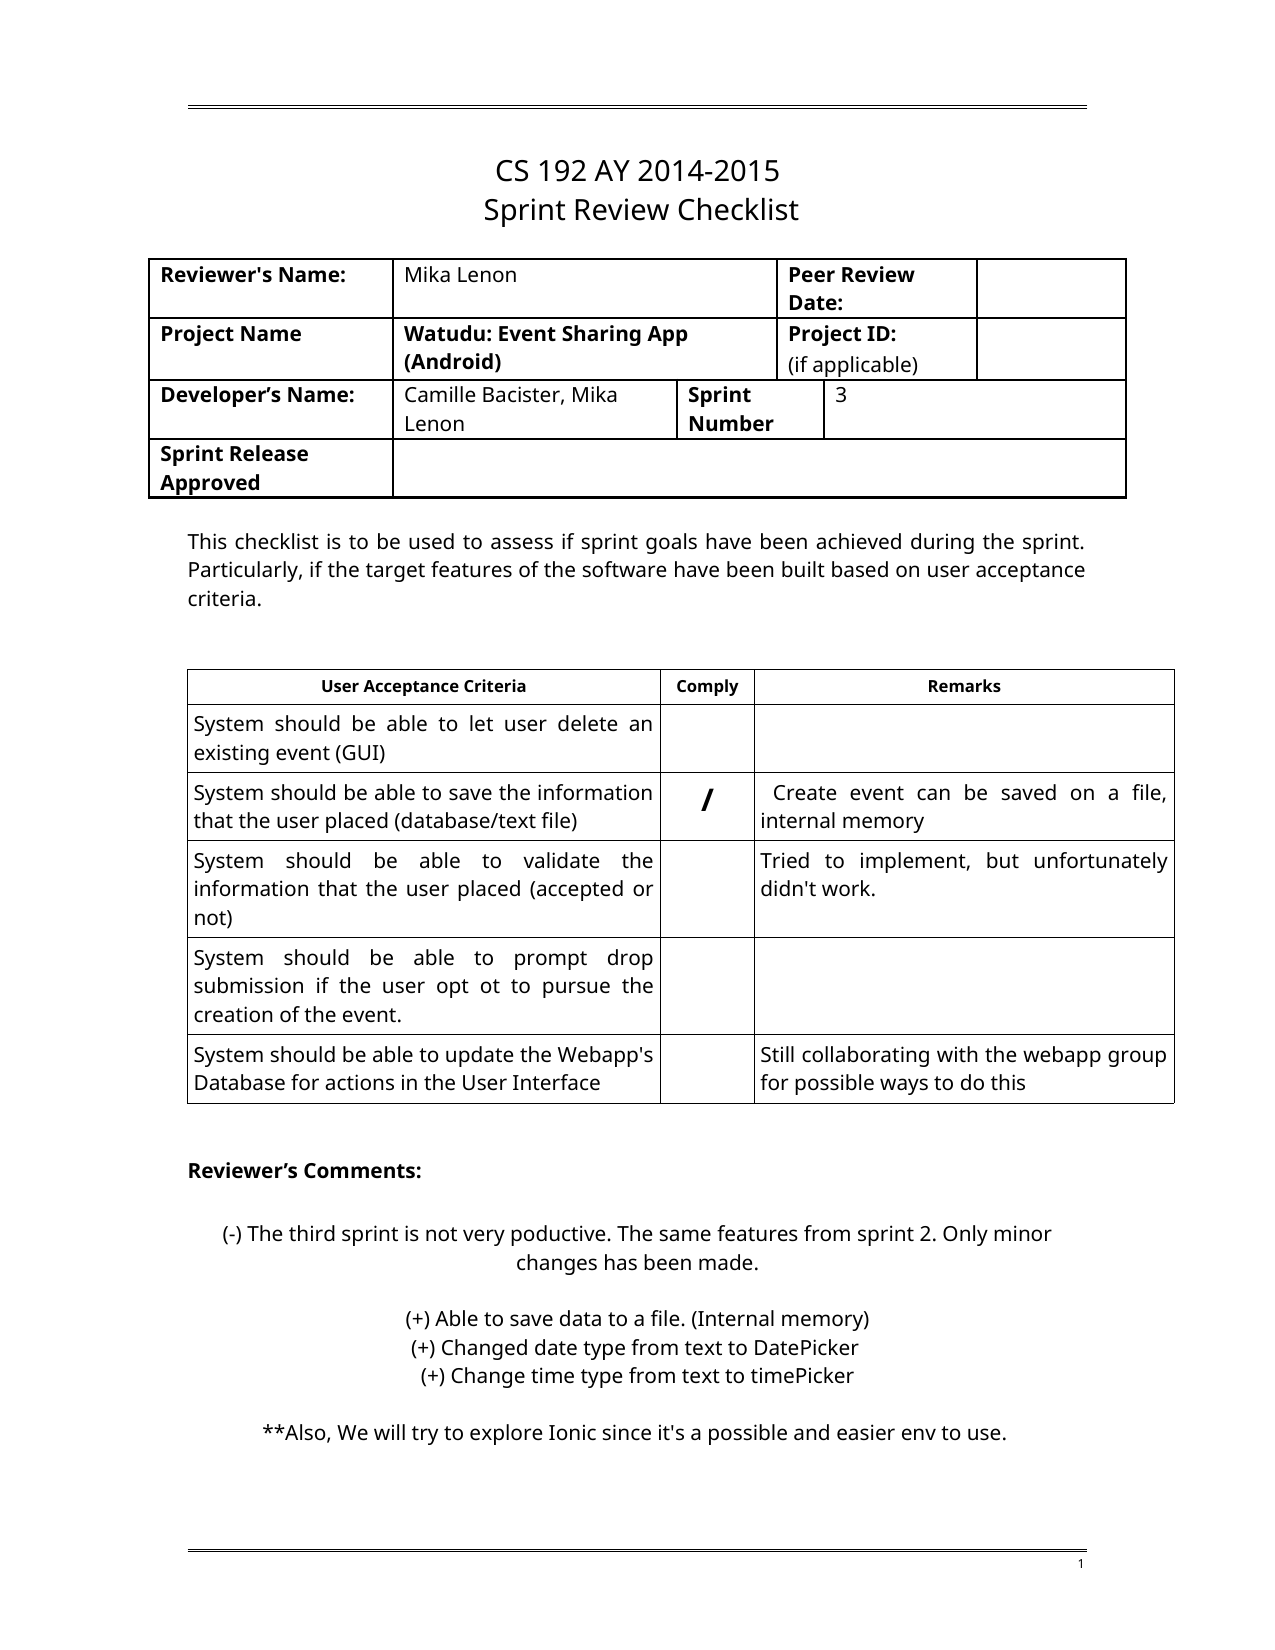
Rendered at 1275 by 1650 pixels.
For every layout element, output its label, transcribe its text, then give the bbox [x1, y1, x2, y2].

table_cell (if applicable) [778, 348, 976, 378]
text (+) Changed date type from text to DatePicker [187, 1333, 1087, 1361]
text (-) The third sprint is not very poductive. The same features from sprint 2. Only minor changes has been made. [187, 1219, 1087, 1276]
table_cell Camille Bacister, Mika Lenon [394, 381, 676, 437]
table_cell [978, 319, 1125, 378]
table_header Reviewer's Name: [150, 260, 392, 317]
table_cell System should be able to let user delete an existing event (GUI) [188, 705, 660, 772]
table_header User Acceptance Criteria [188, 670, 660, 703]
table_cell System should be able to prompt drop submission if the user opt ot to pursue the creation of the event. [188, 938, 660, 1034]
table_cell System should be able to update the Webapp's Database for actions in the User Interface [188, 1035, 660, 1102]
table_cell Sprint Number [678, 381, 823, 437]
subtitle Reviewer’s Comments: [187, 1156, 1087, 1213]
table_header [978, 260, 1125, 317]
text **Also, We will try to explore Ionic since it's a possible and easier env to use. [187, 1418, 1087, 1447]
text This checklist is to be used to assess if sprint goals have been achieved during the sprint. Particularly, if the target features of the software have been built based on user acceptance criteria. [187, 527, 1087, 612]
table_cell / [661, 773, 754, 840]
table_cell Create event can be saved on a file, internal memory [755, 773, 1174, 840]
text (+) Able to save data to a file. (Internal memory) [187, 1304, 1087, 1333]
table_cell [661, 841, 754, 937]
table_cell Sprint Release Approved [150, 440, 392, 496]
table_cell [661, 938, 754, 1034]
text Sprint Review Checklist [187, 190, 1087, 229]
table_cell [394, 440, 1125, 496]
table_cell Developer’s Name: [150, 381, 392, 437]
table_cell [661, 705, 754, 772]
table_cell [755, 938, 1174, 1034]
table_cell System should be able to validate the information that the user placed (accepted or not) [188, 841, 660, 937]
table_header Mika Lenon [394, 260, 776, 317]
table_cell System should be able to save the information that the user placed (database/text file) [188, 773, 660, 840]
table_cell Project Name [150, 319, 392, 378]
table_cell [755, 705, 1174, 772]
text (+) Change time type from text to timePicker [187, 1361, 1087, 1390]
text CS 192 AY 2014-2015 [187, 150, 1087, 190]
table_header Comply [661, 670, 754, 703]
table_cell 3 [825, 381, 1125, 437]
table_header Peer Review Date: [778, 260, 976, 317]
table_cell [661, 1035, 754, 1102]
table_cell Watudu: Event Sharing App (Android) [394, 319, 776, 378]
table_cell Tried to implement, but unfortunately didn't work. [755, 841, 1174, 937]
table_cell Still collaborating with the webapp group for possible ways to do this [755, 1035, 1174, 1102]
table_cell Project ID: [778, 319, 976, 348]
table_header Remarks [755, 670, 1174, 703]
